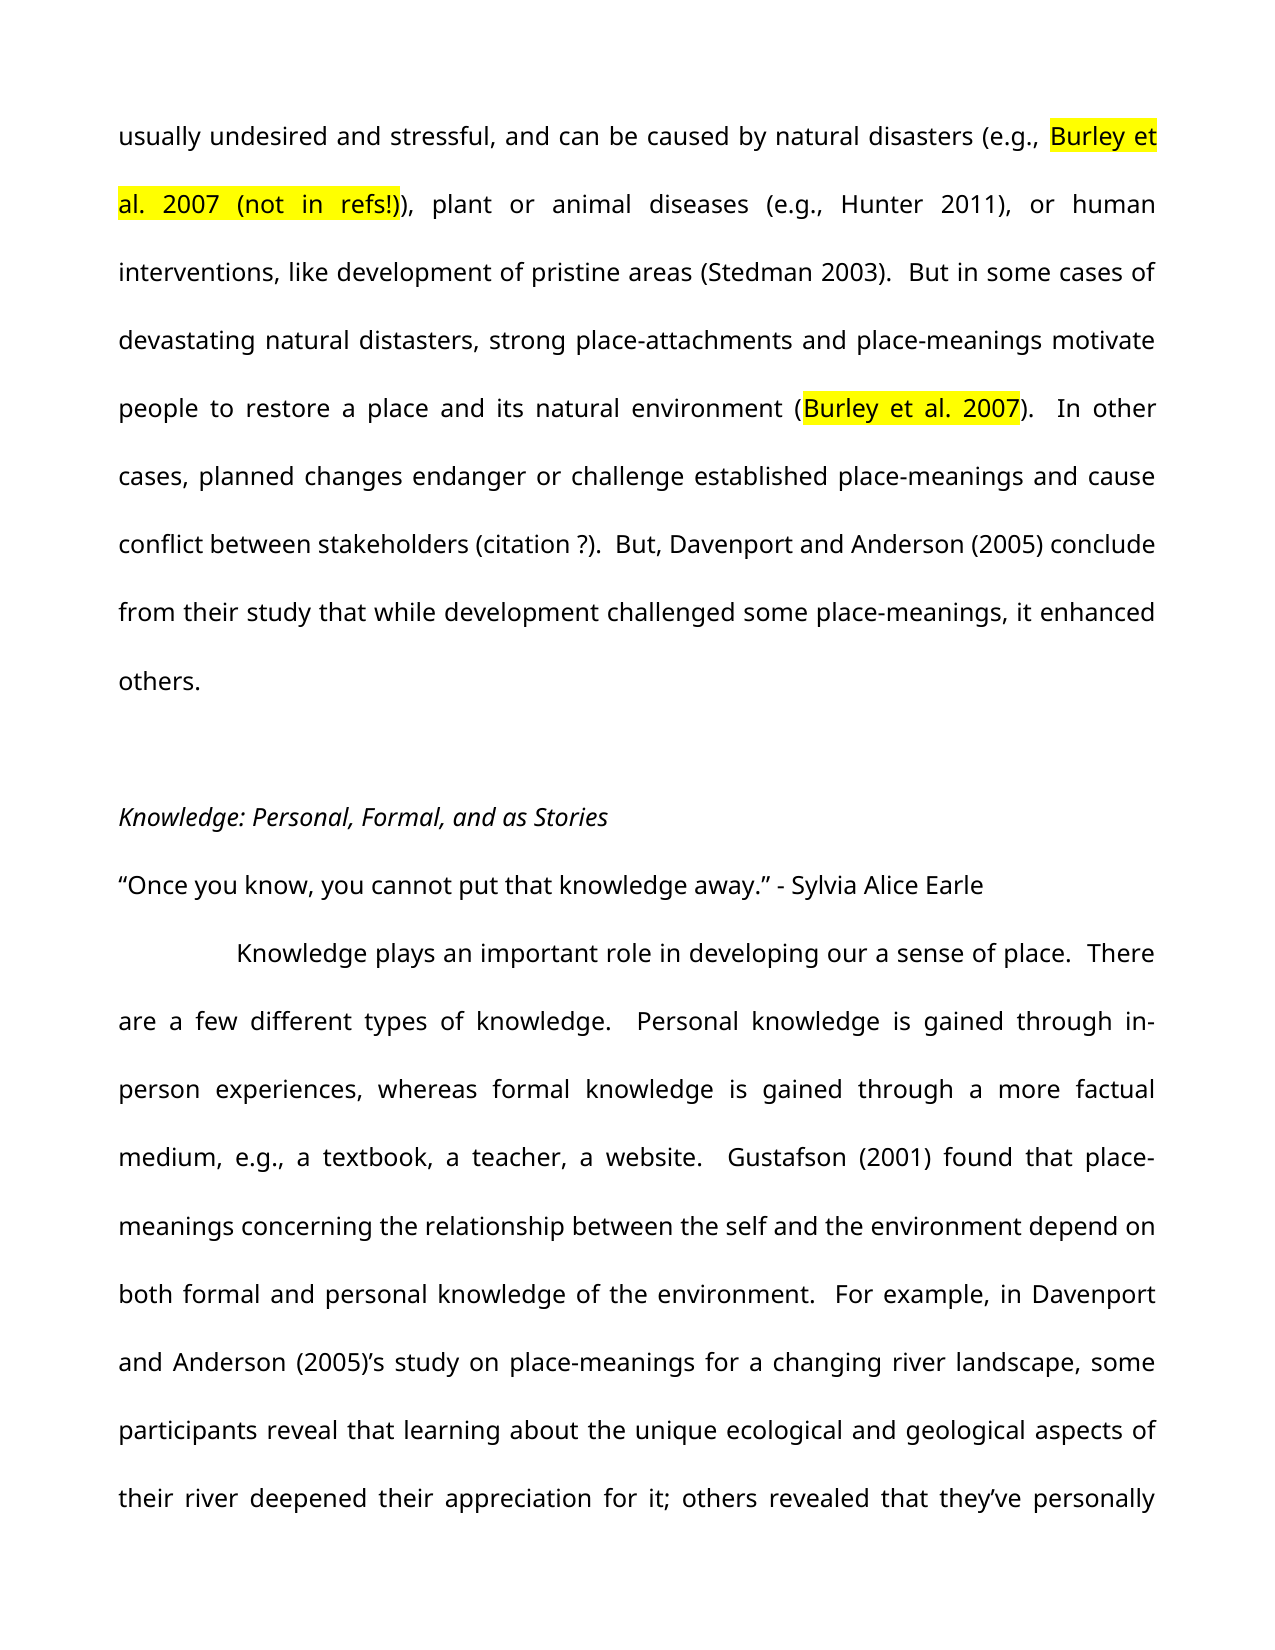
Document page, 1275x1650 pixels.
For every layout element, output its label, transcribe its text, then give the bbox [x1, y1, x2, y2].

text usually undesired and stressful, and can be caused by natural disasters (e.g., Burley et al. 2007 (not in refs!)), plant or animal diseases (e.g., Hunter 2011), or human interventions, like development of pristine areas (Stedman 2003). But in some cases of devastating natural distasters, strong place-attachments and place-meanings motivate people to restore a place and its natural environment (Burley et al. 2007). In other cases, planned changes endanger or challenge established place-meanings and cause conflict between stakeholders (citation ?). But, Davenport and Anderson (2005) conclude from their study that while development challenged some place-meanings, it enhanced others. [118, 118, 1157, 697]
text Knowledge plays an important role in developing our a sense of place. There are a few different types of knowledge. Personal knowledge is gained through in-person experiences, whereas formal knowledge is gained through a more factual medium, e.g., a textbook, a teacher, a website. Gustafson (2001) found that place-meanings concerning the relationship between the self and the environment depend on both formal and personal knowledge of the environment. For example, in Davenport and Anderson (2005)’s study on place-meanings for a changing river landscape, some participants reveal that learning about the unique ecological and geological aspects of their river deepened their appreciation for it; others revealed that they’ve personally [118, 936, 1157, 1515]
text Knowledge: Personal, Formal, and as Stories [118, 799, 1157, 833]
text “Once you know, you cannot put that knowledge away.” - Sylvia Alice Earle [118, 867, 1157, 902]
